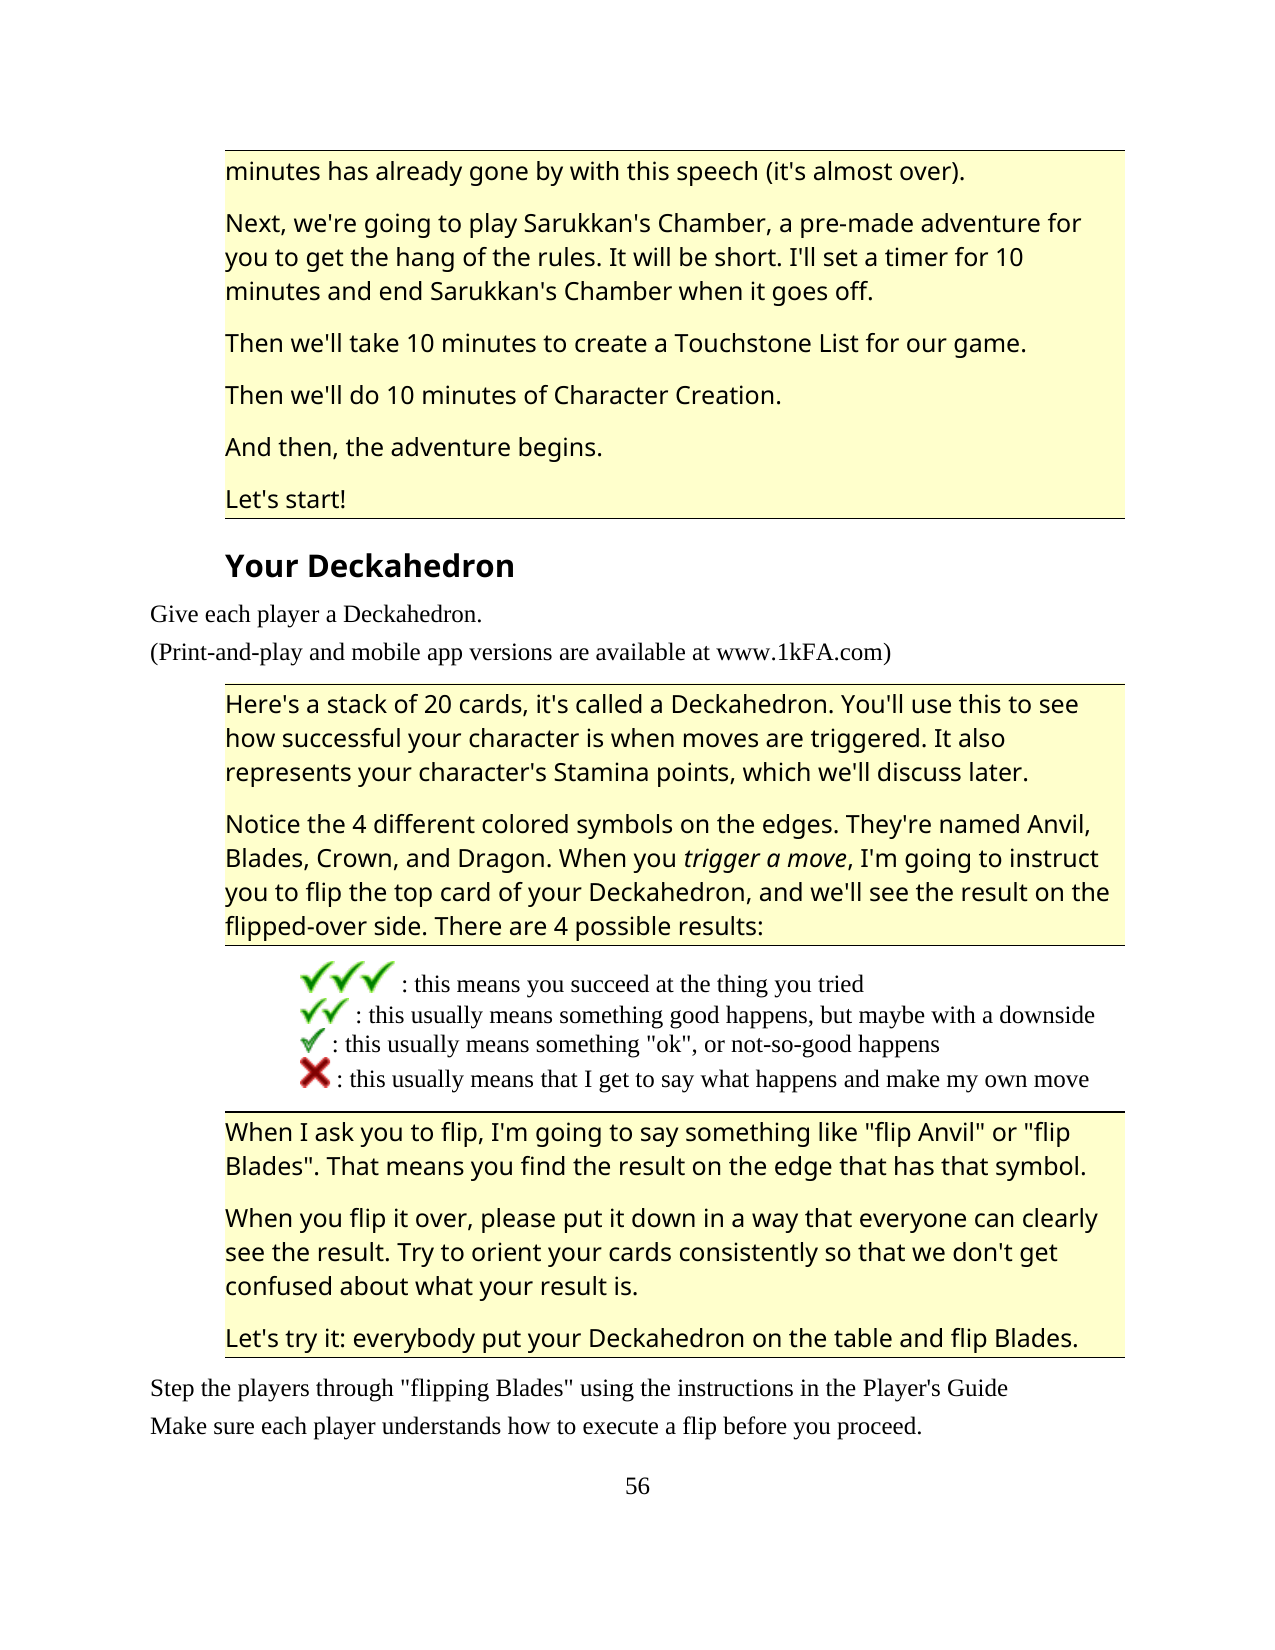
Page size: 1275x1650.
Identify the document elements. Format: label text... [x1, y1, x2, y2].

subtitle Your Deckahedron [150, 544, 1125, 586]
picture [300, 1057, 331, 1088]
text Let's start! [225, 478, 1125, 518]
text Let's try it: everybody put your Deckahedron on the table and flip Blades. [225, 1318, 1125, 1357]
text Then we'll take 10 minutes to create a Touchstone List for our game. [225, 322, 1125, 359]
text When I ask you to flip, I'm going to say something like "flip Anvil" or "flip Blades". That means you find the result on the edge that has that symbol. [225, 1113, 1125, 1183]
text (Print-and-play and mobile app versions are available at www.1kFA.com) [150, 637, 1125, 665]
text And then, the adventure begins. [225, 426, 1125, 464]
picture [300, 961, 395, 993]
picture [300, 1028, 326, 1053]
text minutes has already gone by with this speech (it's almost over). [225, 151, 1125, 187]
text When you flip it over, please put it down in a way that everyone can clearly see the result. Try to orient your cards consistently so that we don't get confused about what your result is. [225, 1197, 1125, 1303]
text Next, we're going to play Sarukkan's Chamber, a pre-made adventure for you to get the hang of the rules. It will be short. I'll set a timer for 10 minutes and end Sarukkan's Chamber when it goes off. [225, 202, 1125, 307]
text Make sure each player understands how to execute a flip before you proceed. [150, 1411, 1125, 1439]
list : this usually means something "ok", or not-so-good happens [262, 1029, 1125, 1058]
list : this means you succeed at the thing you tried [262, 961, 1125, 998]
text Then we'll do 10 minutes of Character Creation. [225, 374, 1125, 412]
list : this usually means that I get to say what happens and make my own move [262, 1058, 1125, 1093]
text Here's a stack of 20 cards, it's called a Deckahedron. You'll use this to see how successful your character is when moves are triggered. It also represents your character's Stamina points, which we'll discuss later. [225, 685, 1125, 789]
text Notice the 4 different colored symbols on the edges. They're named Anvil, Blades, Crown, and Dragon. When you trigger a move, I'm going to instruct you to flip the top card of your Deckahedron, and we'll see the result on the flipped-over side. There are 4 possible results: [225, 804, 1125, 945]
list : this usually means something good happens, but maybe with a downside [262, 998, 1125, 1029]
text Give each player a Deckahedron. [150, 599, 1125, 628]
text Step the players through "flipping Blades" using the instructions in the Player's Guide [150, 1373, 1125, 1402]
picture [300, 998, 349, 1024]
